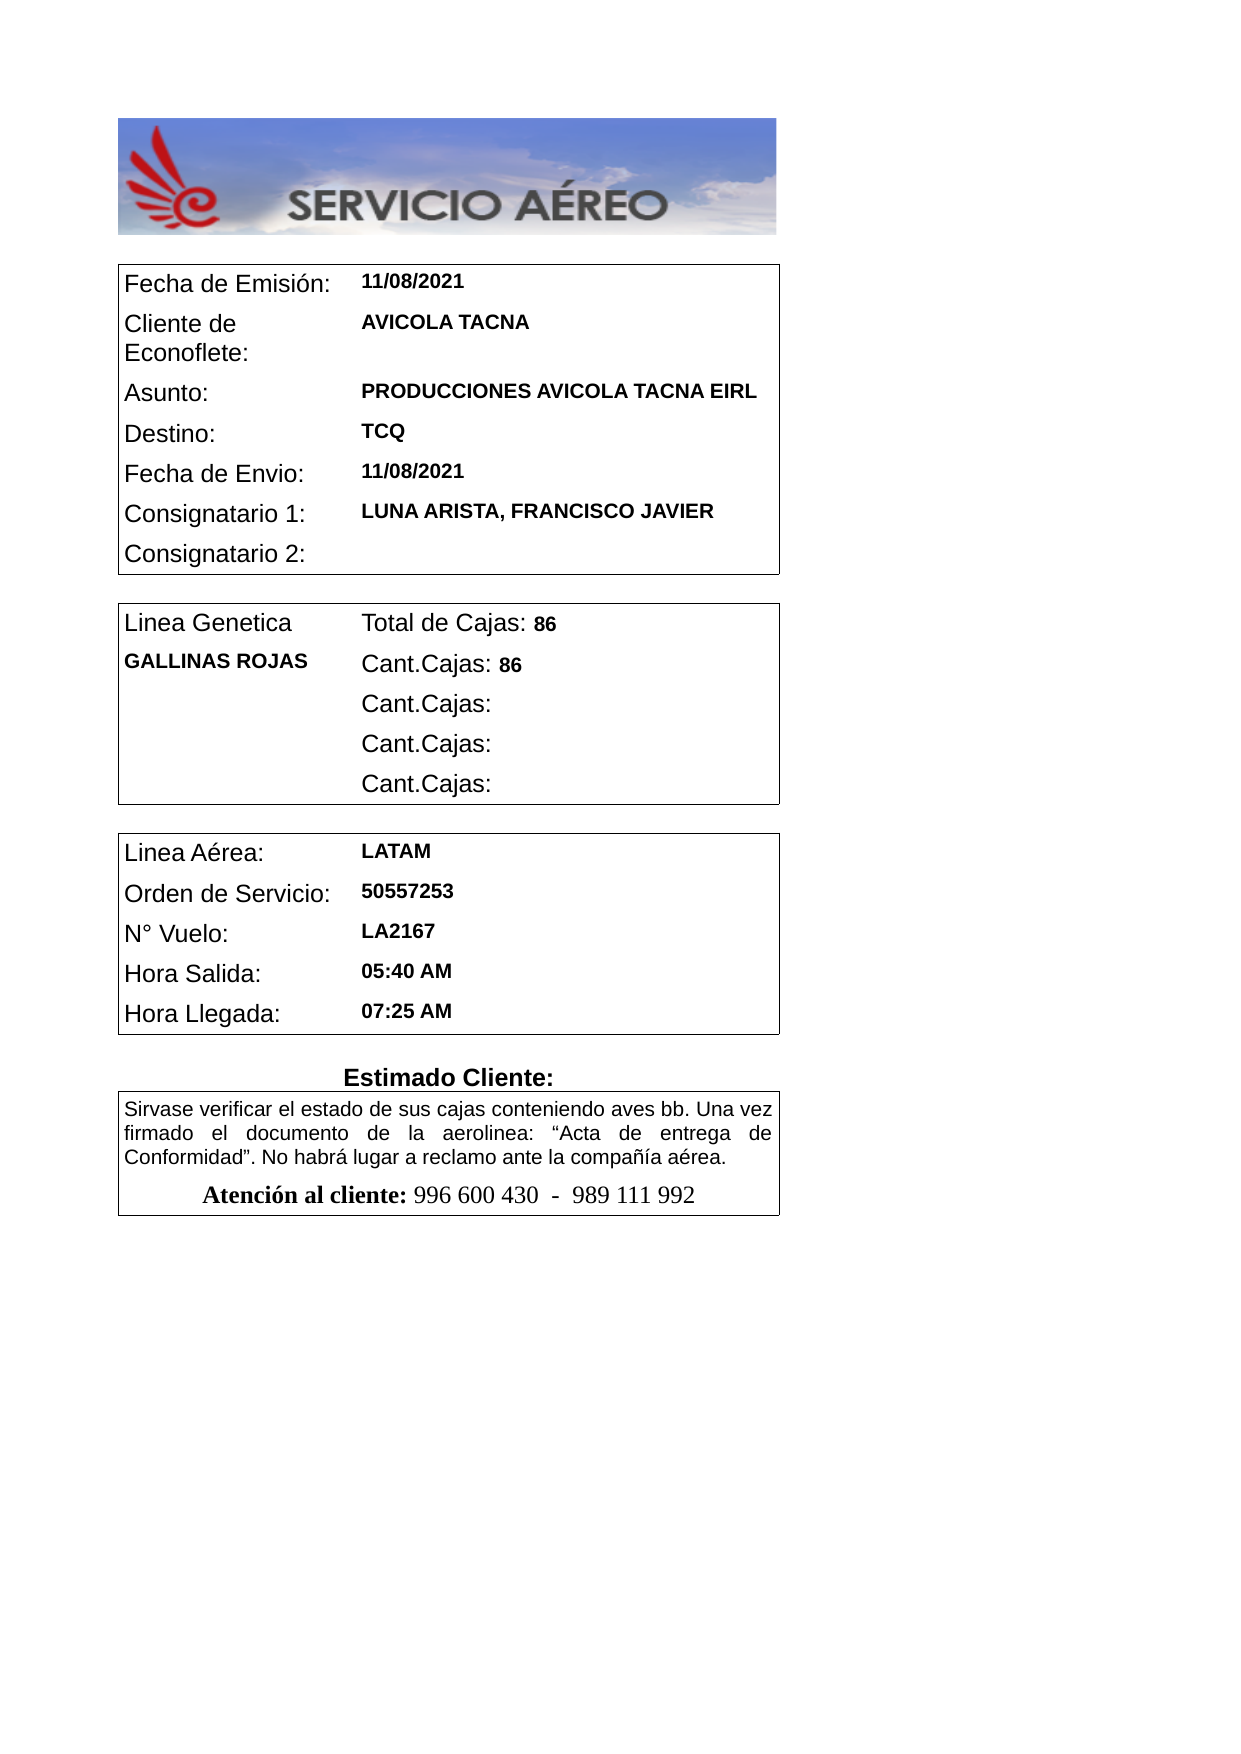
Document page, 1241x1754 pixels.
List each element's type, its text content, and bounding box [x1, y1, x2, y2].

table_cell 50557253 [356, 873, 779, 913]
table_cell [119, 764, 356, 804]
table_cell LUNA ARISTA, FRANCISCO JAVIER [356, 493, 779, 533]
table_cell Hora Salida: [119, 953, 356, 993]
table_cell 05:40 AM [356, 953, 779, 993]
table_cell AVICOLA TACNA [356, 304, 779, 373]
table_cell Cant.Cajas: [356, 723, 779, 763]
table_cell Fecha de Envio: [119, 453, 356, 493]
table_cell Consignatario 2: [119, 534, 356, 574]
table_cell Asunto: [119, 373, 356, 413]
table_header Fecha de Emisión: [119, 265, 356, 304]
table_cell [356, 575, 779, 603]
table_cell LA2167 [356, 913, 779, 953]
table_cell [119, 683, 356, 723]
table_cell Cliente de Econoflete: [119, 304, 356, 373]
picture [118, 118, 777, 235]
table_cell TCQ [356, 413, 779, 453]
table_cell Total de Cajas: 86 [356, 604, 779, 643]
table_cell PRODUCCIONES AVICOLA TACNA EIRL [356, 373, 779, 413]
table_cell [118, 805, 356, 833]
table_header 11/08/2021 [356, 265, 779, 304]
table_cell Orden de Servicio: [119, 873, 356, 913]
table_cell Destino: [119, 413, 356, 453]
table_cell Estimado Cliente: [118, 1035, 779, 1091]
table_cell Consignatario 1: [119, 493, 356, 533]
table_cell Cant.Cajas: 86 [356, 643, 779, 683]
table_cell Sirvase verificar el estado de sus cajas conteniendo aves bb. Una vez firmado el documento de la aerolinea: “Acta de entrega de Conformidad”. No habrá lugar a reclamo ante la compañía aérea. [119, 1092, 779, 1175]
table_cell LATAM [356, 834, 779, 873]
table_cell [356, 534, 779, 574]
table_cell [119, 723, 356, 763]
table_cell Hora Llegada: [119, 994, 356, 1034]
table_cell Linea Aérea: [119, 834, 356, 873]
table_cell Linea Genetica [119, 604, 356, 643]
table_cell 07:25 AM [356, 994, 779, 1034]
table_cell [356, 805, 779, 833]
table_cell 11/08/2021 [356, 453, 779, 493]
table_cell Cant.Cajas: [356, 764, 779, 804]
table_cell Cant.Cajas: [356, 683, 779, 723]
table_cell N° Vuelo: [119, 913, 356, 953]
table_cell [118, 575, 356, 603]
table_cell GALLINAS ROJAS [119, 643, 356, 683]
table_cell Atención al cliente: 996 600 430 - 989 111 992 [119, 1175, 779, 1215]
